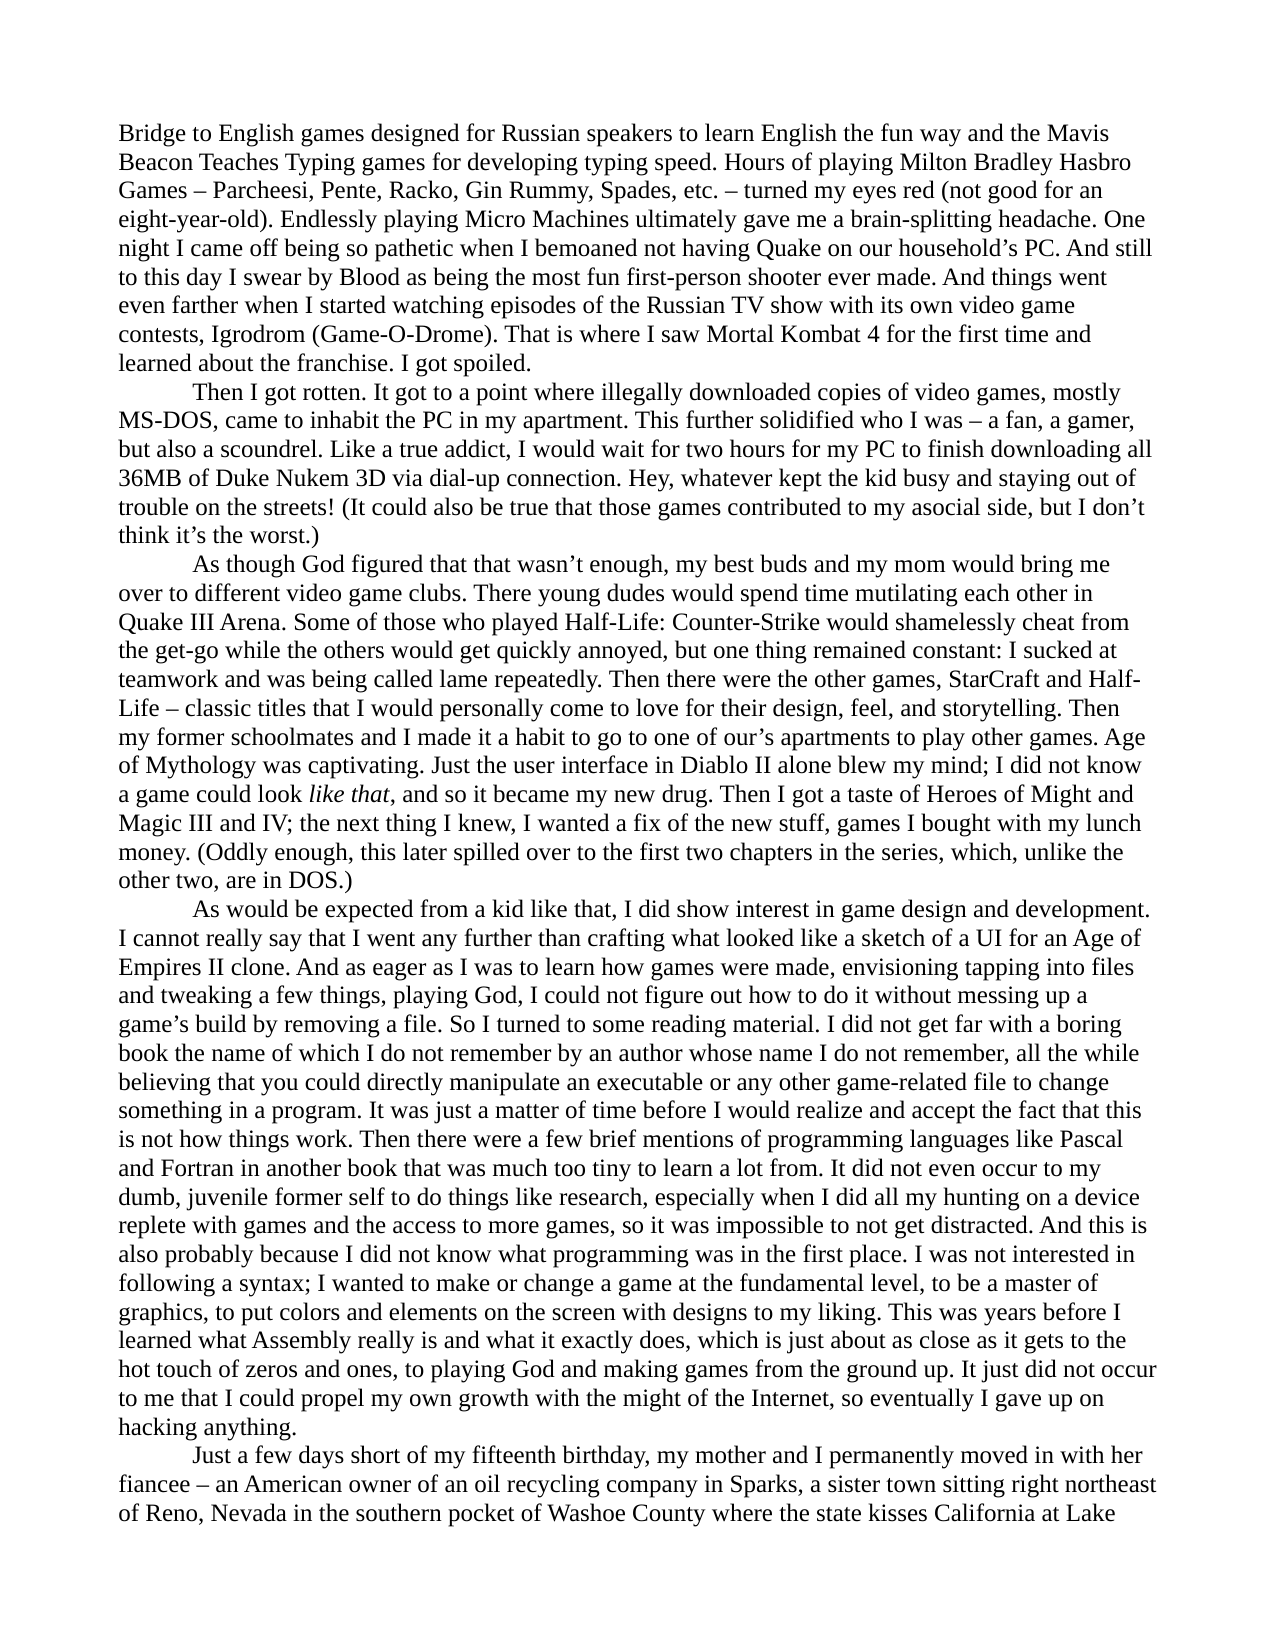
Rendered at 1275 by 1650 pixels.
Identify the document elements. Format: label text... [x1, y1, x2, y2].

text As though God figured that that wasn’t enough, my best buds and my mom would bring me over to different video game clubs. There young dudes would spend time mutilating each other in Quake III Arena. Some of those who played Half-Life: Counter-Strike would shamelessly cheat from the get-go while the others would get quickly annoyed, but one thing remained constant: I sucked at teamwork and was being called lame repeatedly. Then there were the other games, StarCraft and Half-Life – classic titles that I would personally come to love for their design, feel, and storytelling. Then my former schoolmates and I made it a habit to go to one of our’s apartments to play other games. Age of Mythology was captivating. Just the user interface in Diablo II alone blew my mind; I did not know a game could look like that, and so it became my new drug. Then I got a taste of Heroes of Might and Magic III and IV; the next thing I knew, I wanted a fix of the new stuff, games I bought with my lunch money. (Oddly enough, this later spilled over to the first two chapters in the series, which, unlike the other two, are in DOS.) [118, 549, 1157, 894]
text As would be expected from a kid like that, I did show interest in game design and development. I cannot really say that I went any further than crafting what looked like a sketch of a UI for an Age of Empires II clone. And as eager as I was to learn how games were made, envisioning tapping into files and tweaking a few things, playing God, I could not figure out how to do it without messing up a game’s build by removing a file. So I turned to some reading material. I did not get far with a boring book the name of which I do not remember by an author whose name I do not remember, all the while believing that you could directly manipulate an executable or any other game-related file to change something in a program. It was just a matter of time before I would realize and accept the fact that this is not how things work. Then there were a few brief mentions of programming languages like Pascal and Fortran in another book that was much too tiny to learn a lot from. It did not even occur to my dumb, juvenile former self to do things like research, especially when I did all my hunting on a device replete with games and the access to more games, so it was impossible to not get distracted. And this is also probably because I did not know what programming was in the first place. I was not interested in following a syntax; I wanted to make or change a game at the fundamental level, to be a master of graphics, to put colors and elements on the screen with designs to my liking. This was years before I learned what Assembly really is and what it exactly does, which is just about as close as it gets to the hot touch of zeros and ones, to playing God and making games from the ground up. It just did not occur to me that I could propel my own growth with the might of the Internet, so eventually I gave up on hacking anything. [118, 894, 1157, 1441]
text Then I got rotten. It got to a point where illegally downloaded copies of video games, mostly MS-DOS, came to inhabit the PC in my apartment. This further solidified who I was – a fan, a gamer, but also a scoundrel. Like a true addict, I would wait for two hours for my PC to finish downloading all 36MB of Duke Nukem 3D via dial-up connection. Hey, whatever kept the kid busy and staying out of trouble on the streets! (It could also be true that those games contributed to my asocial side, but I don’t think it’s the worst.) [118, 377, 1157, 549]
text Just a few days short of my fifteenth birthday, my mother and I permanently moved in with her fiancee – an American owner of an oil recycling company in Sparks, a sister town sitting right northeast of Reno, Nevada in the southern pocket of Washoe County where the state kisses California at Lake [118, 1441, 1157, 1527]
text Bridge to English games designed for Russian speakers to learn English the fun way and the Mavis Beacon Teaches Typing games for developing typing speed. Hours of playing Milton Bradley Hasbro Games – Parcheesi, Pente, Racko, Gin Rummy, Spades, etc. – turned my eyes red (not good for an eight-year-old). Endlessly playing Micro Machines ultimately gave me a brain-splitting headache. One night I came off being so pathetic when I bemoaned not having Quake on our household’s PC. And still to this day I swear by Blood as being the most fun first-person shooter ever made. And things went even farther when I started watching episodes of the Russian TV show with its own video game contests, Igrodrom (Game-O-Drome). That is where I saw Mortal Kombat 4 for the first time and learned about the franchise. I got spoiled. [118, 118, 1157, 377]
